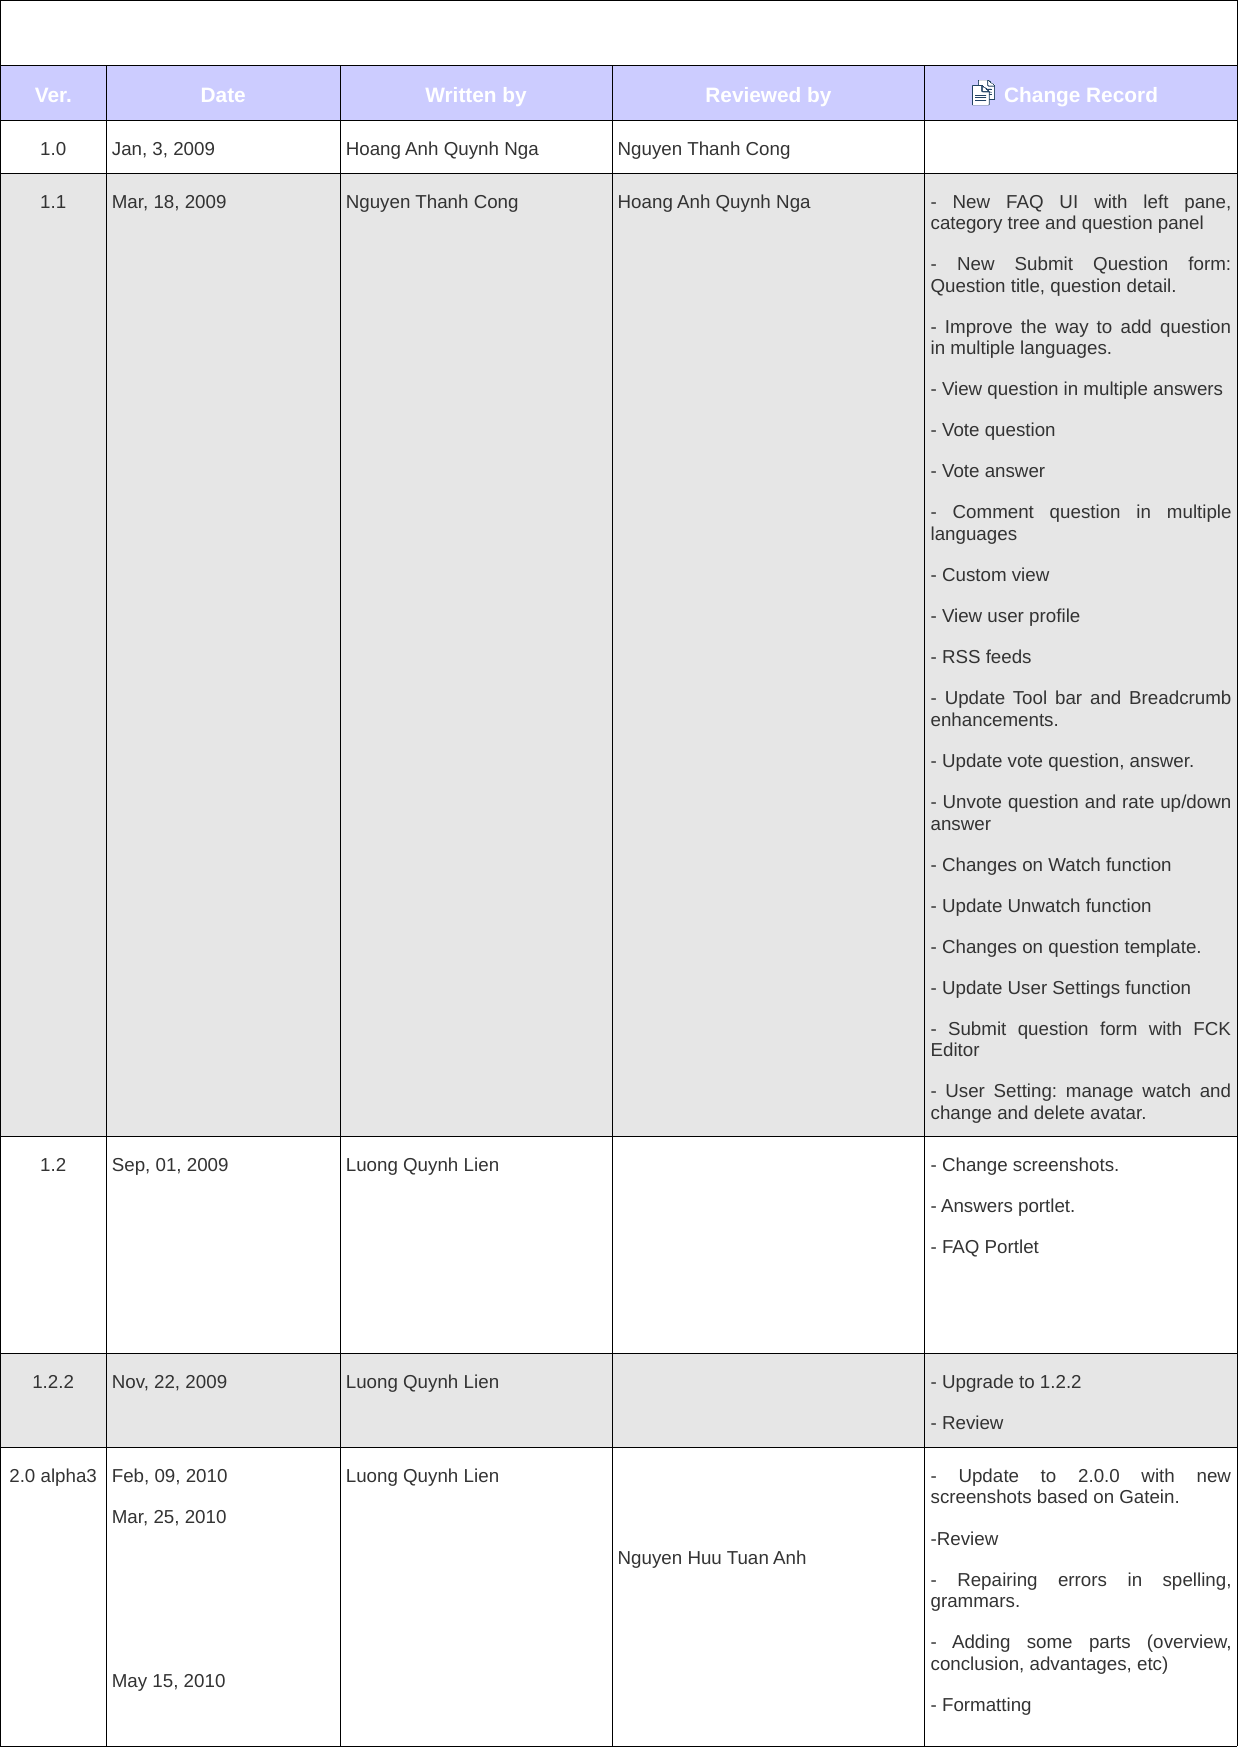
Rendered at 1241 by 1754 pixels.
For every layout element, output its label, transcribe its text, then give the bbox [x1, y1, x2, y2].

table_cell 1.2.2 [1, 1354, 106, 1447]
table_cell Jan, 3, 2009 [107, 121, 340, 173]
table_cell Nguyen Thanh Cong [341, 174, 612, 1136]
table_cell [613, 1354, 924, 1447]
table_cell Nov, 22, 2009 [107, 1354, 340, 1447]
table_cell Reviewed by [613, 66, 924, 120]
table_cell Date [107, 66, 340, 120]
table_cell Nguyen Huu Tuan Anh [613, 1448, 924, 1746]
table_cell - Change screenshots. - Answers portlet. - FAQ Portlet [925, 1137, 1237, 1353]
table_cell Written by [341, 66, 612, 120]
table_cell Sep, 01, 2009 [107, 1137, 340, 1353]
table_cell - Update to 2.0.0 with new screenshots based on Gatein. -Review - Repairing errors in spelling, grammars. - Adding some parts (overview, conclusion, advantages, etc) - Formatting [925, 1448, 1237, 1746]
picture [971, 80, 996, 106]
table_cell [925, 121, 1237, 173]
table_header [1, 1, 1237, 65]
table_cell Luong Quynh Lien [341, 1448, 612, 1746]
table_cell [613, 1137, 924, 1353]
table_cell Mar, 18, 2009 [107, 174, 340, 1136]
table_cell Change Record [925, 66, 1237, 120]
table_cell Hoang Anh Quynh Nga [341, 121, 612, 173]
table_cell 1.2 [1, 1137, 106, 1353]
table_cell 1.1 [1, 174, 106, 1136]
table_cell Feb, 09, 2010 Mar, 25, 2010 May 15, 2010 [107, 1448, 340, 1746]
table_cell Luong Quynh Lien [341, 1354, 612, 1447]
table_cell Luong Quynh Lien [341, 1137, 612, 1353]
table_cell 2.0 alpha3 [1, 1448, 106, 1746]
table_cell 1.0 [1, 121, 106, 173]
table_cell Hoang Anh Quynh Nga [613, 174, 924, 1136]
table_cell - Upgrade to 1.2.2 - Review [925, 1354, 1237, 1447]
table_cell Nguyen Thanh Cong [613, 121, 924, 173]
table_cell Ver. [1, 66, 106, 120]
table_cell - New FAQ UI with left pane, category tree and question panel - New Submit Question form: Question title, question detail. - Improve the way to add question in multiple languages. - View question in multiple answers - Vote question - Vote answer - Comment question in multiple languages - Custom view - View user profile - RSS feeds - Update Tool bar and Breadcrumb enhancements. - Update vote question, answer. - Unvote question and rate up/down answer - Changes on Watch function - Update Unwatch function - Changes on question template. - Update User Settings function - Submit question form with FCK Editor - User Setting: manage watch and change and delete avatar. [925, 174, 1237, 1136]
